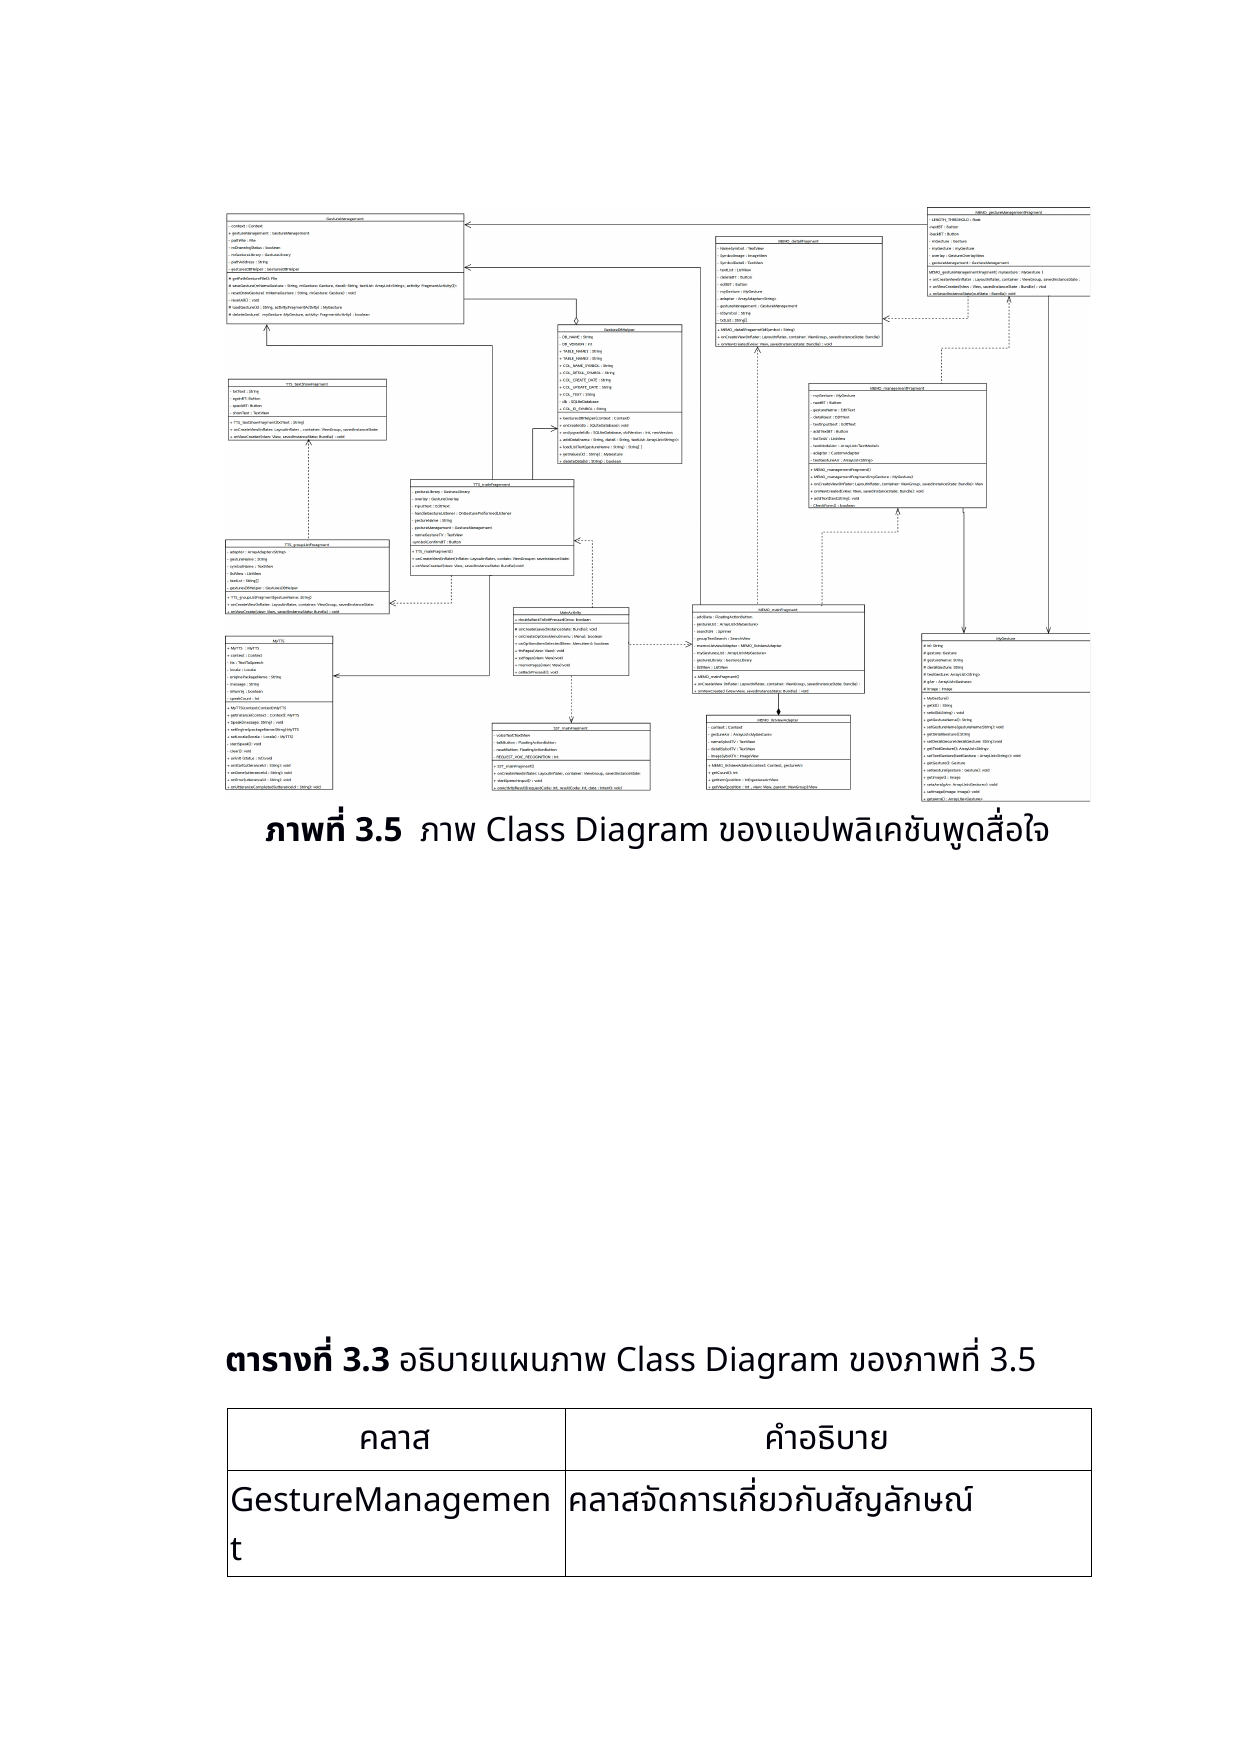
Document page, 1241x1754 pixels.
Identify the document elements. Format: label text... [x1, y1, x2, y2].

table_cell คลาสจัดการเกี่ยวกับสัญลักษณ์ [566, 1471, 1091, 1576]
text ภาพที่ 3.5 ภาพ Class Diagram ของแอปพลิเคชันพูดสื่อใจ [225, 802, 1090, 856]
text ตารางที่ 3.3 อธิบายแผนภาพ Class Diagram ของภาพที่ 3.5 [225, 1336, 1090, 1387]
picture [225, 207, 1091, 802]
table_header คำอธิบาย [566, 1409, 1091, 1470]
table_cell GestureManagement [228, 1471, 565, 1576]
table_header คลาส [228, 1409, 565, 1470]
